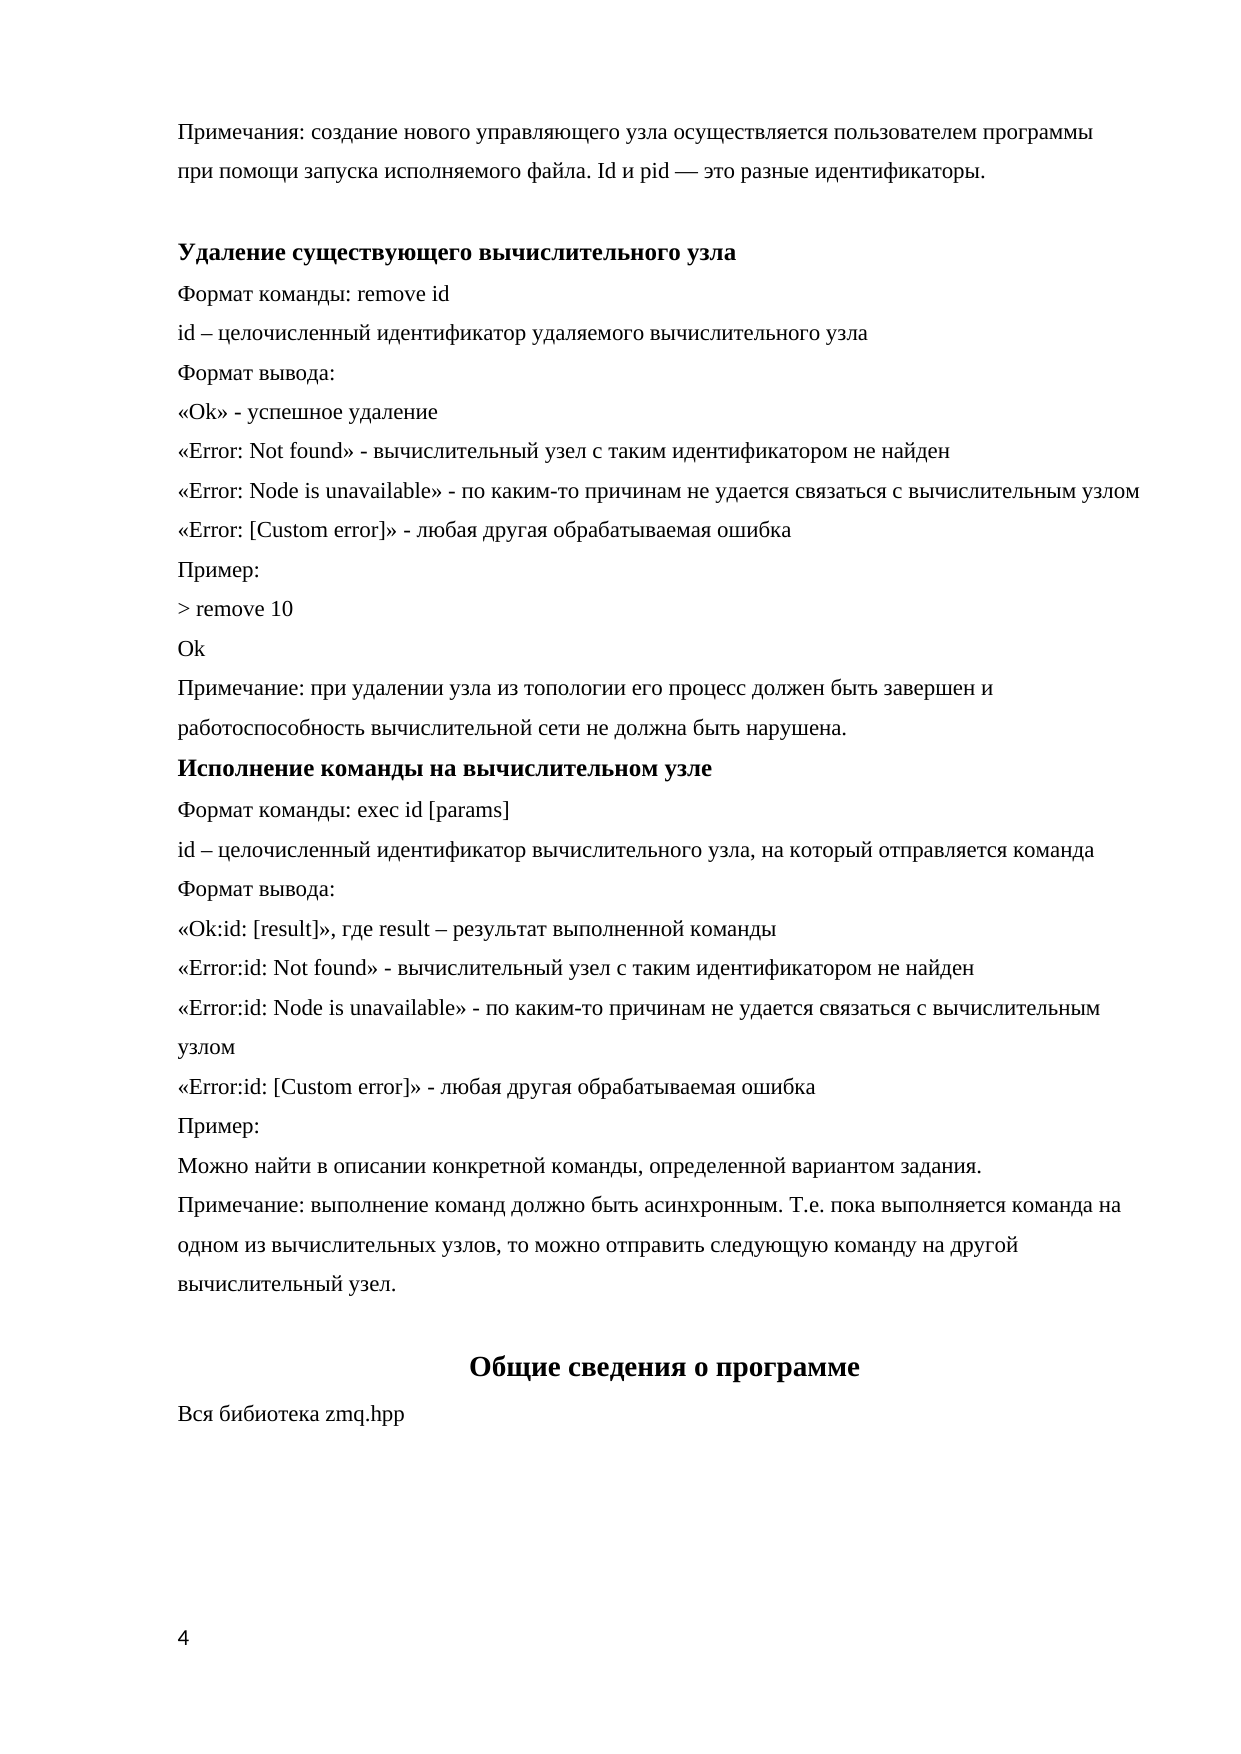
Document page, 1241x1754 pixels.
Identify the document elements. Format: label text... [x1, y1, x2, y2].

text «Error:id: Node is unavailable» - по каким-то причинам не удается связаться с вычислительным [177, 994, 1152, 1020]
text Формат вывода: [177, 359, 1152, 385]
text id – целочисленный идентификатор вычислительного узла, на который отправляется команда [177, 836, 1152, 862]
text Примечания: создание нового управляющего узла осуществляется пользователем программы [177, 118, 1152, 144]
text id – целочисленный идентификатор удаляемого вычислительного узла [177, 319, 1152, 346]
text Пример: [177, 556, 1152, 582]
text Примечание: при удалении узла из топологии его процесс должен быть завершен и [177, 674, 1152, 701]
text узлом [177, 1033, 1152, 1060]
text Формат вывода: [177, 876, 1152, 902]
text вычислительный узел. [177, 1270, 1152, 1297]
text при помощи запуска исполняемого файла. Id и pid — это разные идентификаторы. [177, 158, 1152, 184]
text Примечание: выполнение команд должно быть асинхронным. Т.е. пока выполняется команда на [177, 1191, 1152, 1218]
text Можно найти в описании конкретной команды, определенной вариантом задания. [177, 1152, 1152, 1178]
text Формат команды: remove id [177, 280, 1152, 306]
text «Ok:id: [result]», где result – результат выполненной команды [177, 915, 1152, 941]
text Вся бибиотека zmq.hpp [177, 1399, 1152, 1426]
text «Ok» - успешное удаление [177, 398, 1152, 424]
text «Error:id: [Custom error]» - любая другая обрабатываемая ошибка [177, 1073, 1152, 1099]
text «Error:id: Not found» - вычислительный узел с таким идентификатором не найден [177, 954, 1152, 981]
text Формат команды: exec id [params] [177, 797, 1152, 823]
text «Error: Node is unavailable» - по каким-то причинам не удается связаться с вычислительным узлом [177, 477, 1152, 503]
text «Error: [Custom error]» - любая другая обрабатываемая ошибка [177, 517, 1152, 543]
text Удаление существующего вычислительного узла [177, 237, 1152, 265]
text «Error: Not found» - вычислительный узел с таким идентификатором не найден [177, 438, 1152, 464]
text одном из вычислительных узлов, то можно отправить следующую команду на другой [177, 1231, 1152, 1257]
text > remove 10 [177, 596, 1152, 622]
text работоспособность вычислительной сети не должна быть нарушена. [177, 714, 1152, 740]
text Ok [177, 635, 1152, 661]
text Общие сведения о программе [177, 1349, 1152, 1383]
text Пример: [177, 1112, 1152, 1139]
text Исполнение команды на вычислительном узле [177, 753, 1152, 782]
